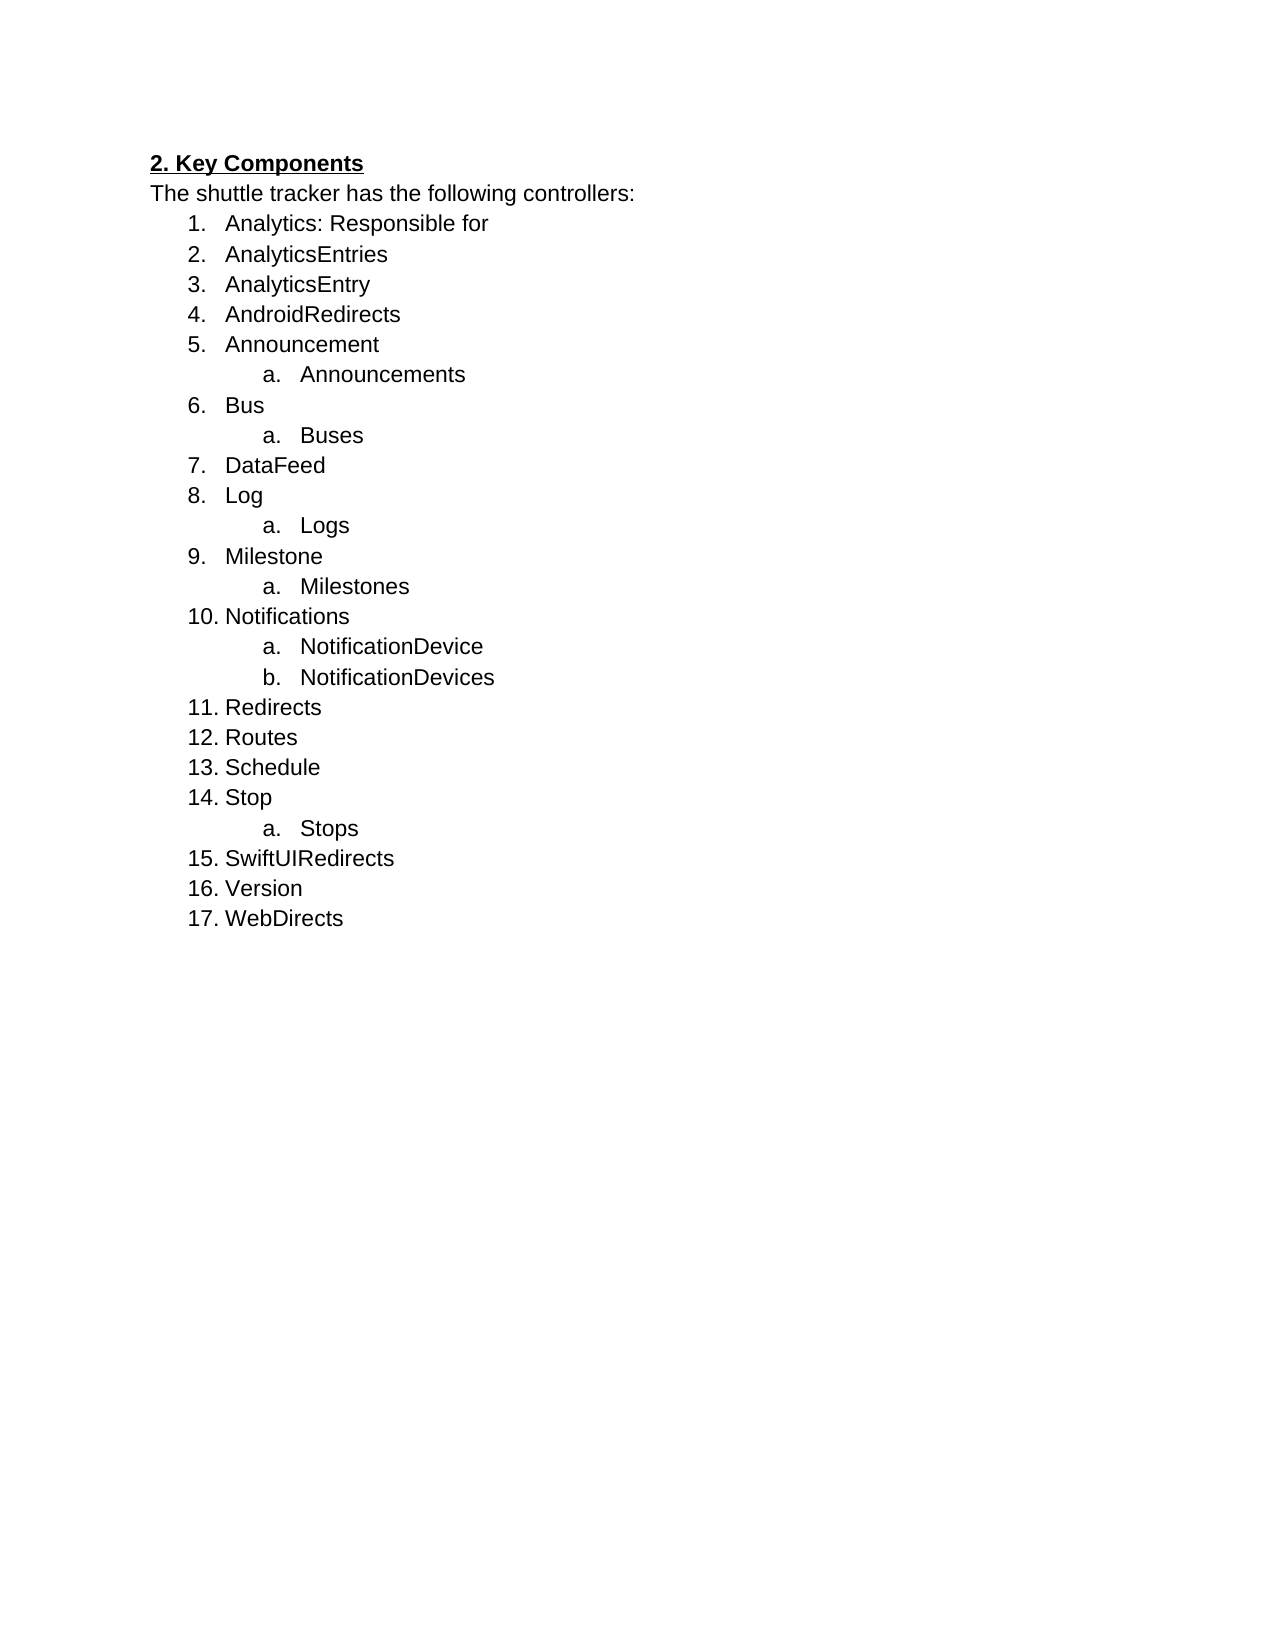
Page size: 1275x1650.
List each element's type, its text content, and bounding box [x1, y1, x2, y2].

list AnalyticsEntries [187, 241, 1125, 267]
list NotificationDevices [262, 663, 1125, 690]
list AndroidRedirects [187, 301, 1125, 327]
list Routes [187, 724, 1125, 750]
list NotificationDevice [262, 633, 1125, 660]
list Schedule [187, 754, 1125, 781]
list Analytics: Responsible for [187, 210, 1125, 237]
list AnalyticsEntry [187, 271, 1125, 297]
list Announcement [187, 331, 1125, 358]
list Redirects [187, 694, 1125, 720]
text 2. Key Components [150, 150, 1125, 176]
list Milestones [262, 573, 1125, 599]
list Log [187, 482, 1125, 509]
list Stop [187, 784, 1125, 811]
list WebDirects [187, 905, 1125, 932]
list Announcements [262, 361, 1125, 388]
list Bus [187, 392, 1125, 418]
list SwiftUIRedirects [187, 845, 1125, 871]
list DataFeed [187, 452, 1125, 478]
list Milestone [187, 543, 1125, 569]
text The shuttle tracker has the following controllers: [150, 180, 1125, 207]
list Buses [262, 422, 1125, 448]
list Notifications [187, 603, 1125, 629]
list Stops [262, 814, 1125, 841]
list Version [187, 875, 1125, 901]
list Logs [262, 512, 1125, 539]
